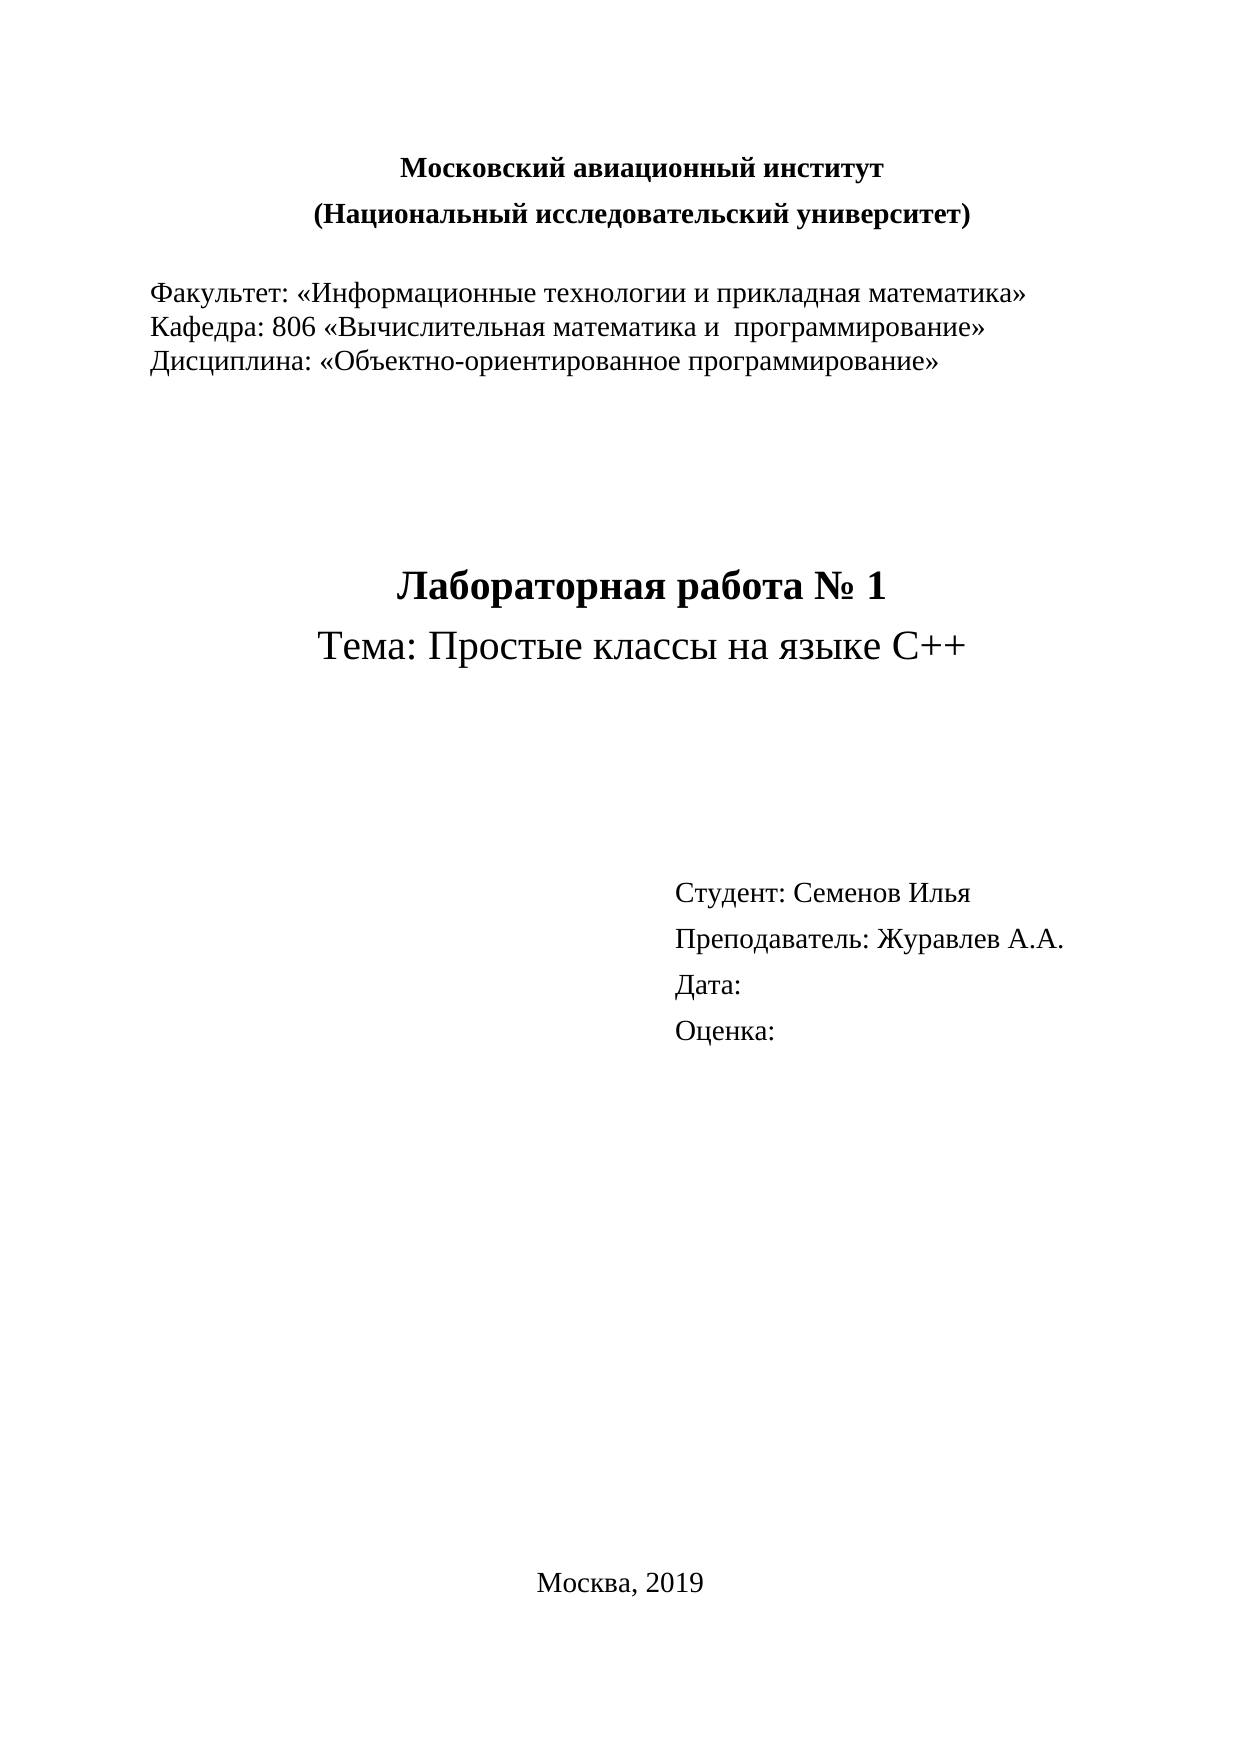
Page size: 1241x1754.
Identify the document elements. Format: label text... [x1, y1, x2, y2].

text Москва, 2019 [150, 1566, 1090, 1599]
text Тема: Простые классы на языке С++ [150, 621, 1090, 669]
text Кафедра: 806 «Вычислительная математика и программирование» [150, 309, 1090, 343]
text Московский авиационный институт [150, 150, 1090, 183]
text Факультет: «Информационные технологии и прикладная математика» [150, 276, 1090, 309]
text Преподаватель: Журавлев А.А. [150, 921, 1090, 954]
text Лабораторная работа № 1 [150, 560, 1090, 608]
text Оценка: [150, 1013, 1090, 1047]
text (Национальный исследовательский университет) [150, 196, 1090, 229]
text Студент: Семенов Илья [150, 875, 1090, 908]
text Дисциплина: «Объектно-ориентированное программирование» [150, 343, 1090, 376]
text Дата: [150, 967, 1090, 1001]
